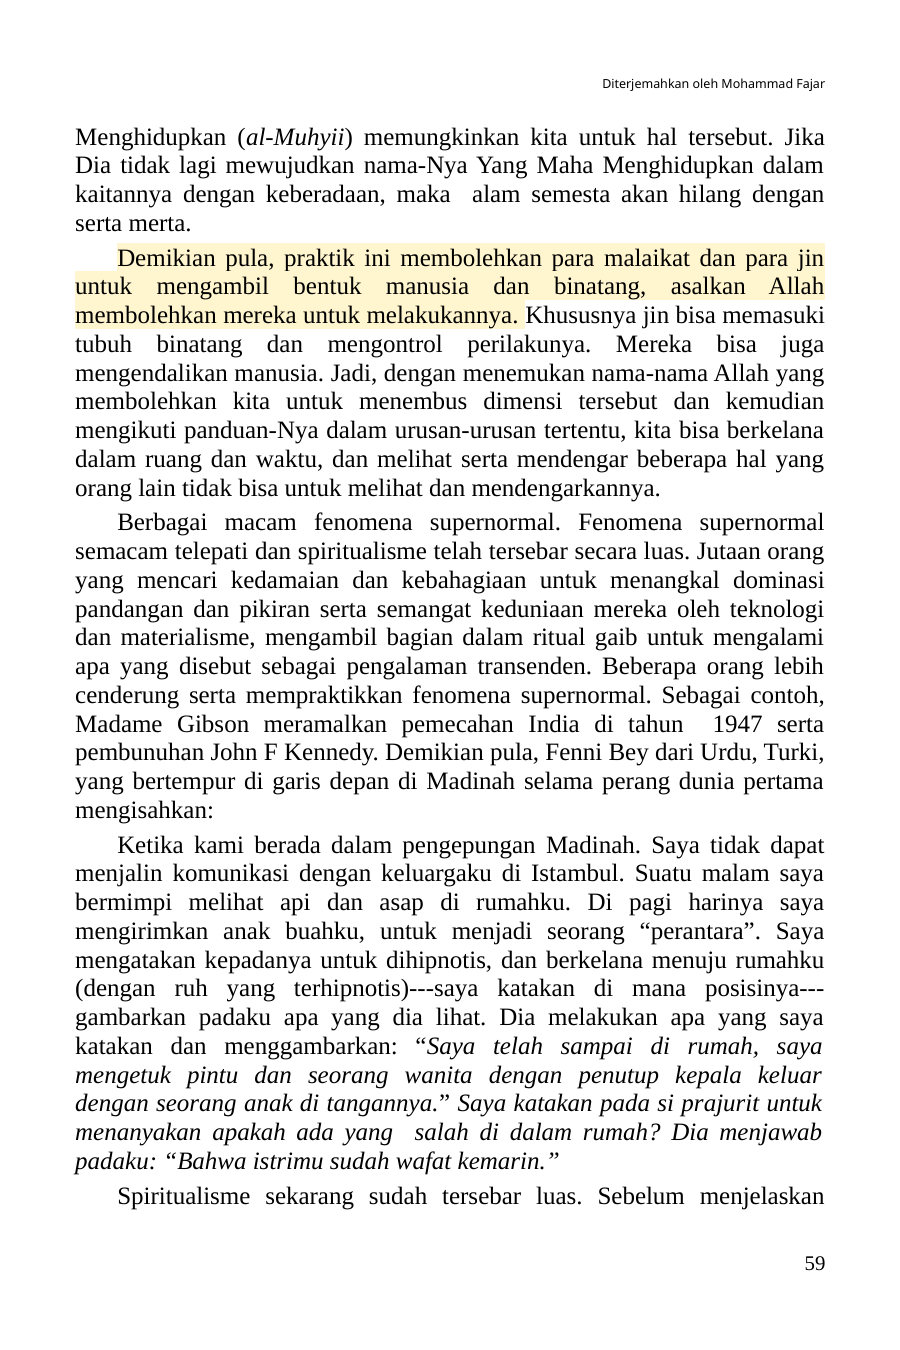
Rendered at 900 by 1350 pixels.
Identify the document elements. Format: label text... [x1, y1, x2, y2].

text Menghidupkan (al-Muhyii) memungkinkan kita untuk hal tersebut. Jika Dia tidak lagi mewujudkan nama-Nya Yang Maha Menghidupkan dalam kaitannya dengan keberadaan, maka alam semesta akan hilang dengan serta merta. [75, 122, 825, 237]
text Berbagai macam fenomena supernormal. Fenomena supernormal semacam telepati dan spiritualisme telah tersebar secara luas. Jutaan orang yang mencari kedamaian dan kebahagiaan untuk menangkal dominasi pandangan dan pikiran serta semangat keduniaan mereka oleh teknologi dan materialisme, mengambil bagian dalam ritual gaib untuk mengalami apa yang disebut sebagai pengalaman transenden. Beberapa orang lebih cenderung serta mempraktikkan fenomena supernormal. Sebagai contoh, Madame Gibson meramalkan pemecahan India di tahun 1947 serta pembunuhan John F Kennedy. Demikian pula, Fenni Bey dari Urdu, Turki, yang bertempur di garis depan di Madinah selama perang dunia pertama mengisahkan: [75, 507, 825, 824]
text Spiritualisme sekarang sudah tersebar luas. Sebelum menjelaskan [75, 1181, 825, 1209]
text Ketika kami berada dalam pengepungan Madinah. Saya tidak dapat menjalin komunikasi dengan keluargaku di Istambul. Suatu malam saya bermimpi melihat api dan asap di rumahku. Di pagi harinya saya mengirimkan anak buahku, untuk menjadi seorang “perantara”. Saya mengatakan kepadanya untuk dihipnotis, dan berkelana menuju rumahku (dengan ruh yang terhipnotis)---saya katakan di mana posisinya---gambarkan padaku apa yang dia lihat. Dia melakukan apa yang saya katakan dan menggambarkan: “Saya telah sampai di rumah, saya mengetuk pintu dan seorang wanita dengan penutup kepala keluar dengan seorang anak di tangannya.” Saya katakan pada si prajurit untuk menanyakan apakah ada yang salah di dalam rumah? Dia menjawab padaku: “Bahwa istrimu sudah wafat kemarin.” [75, 830, 825, 1175]
text Demikian pula, praktik ini membolehkan para malaikat dan para jin untuk mengambil bentuk manusia dan binatang, asalkan Allah membolehkan mereka untuk melakukannya. Khususnya jin bisa memasuki tubuh binatang dan mengontrol perilakunya. Mereka bisa juga mengendalikan manusia. Jadi, dengan menemukan nama-nama Allah yang membolehkan kita untuk menembus dimensi tersebut dan kemudian mengikuti panduan-Nya dalam urusan-urusan tertentu, kita bisa berkelana dalam ruang dan waktu, dan melihat serta mendengar beberapa hal yang orang lain tidak bisa untuk melihat dan mendengarkannya. [75, 243, 825, 501]
